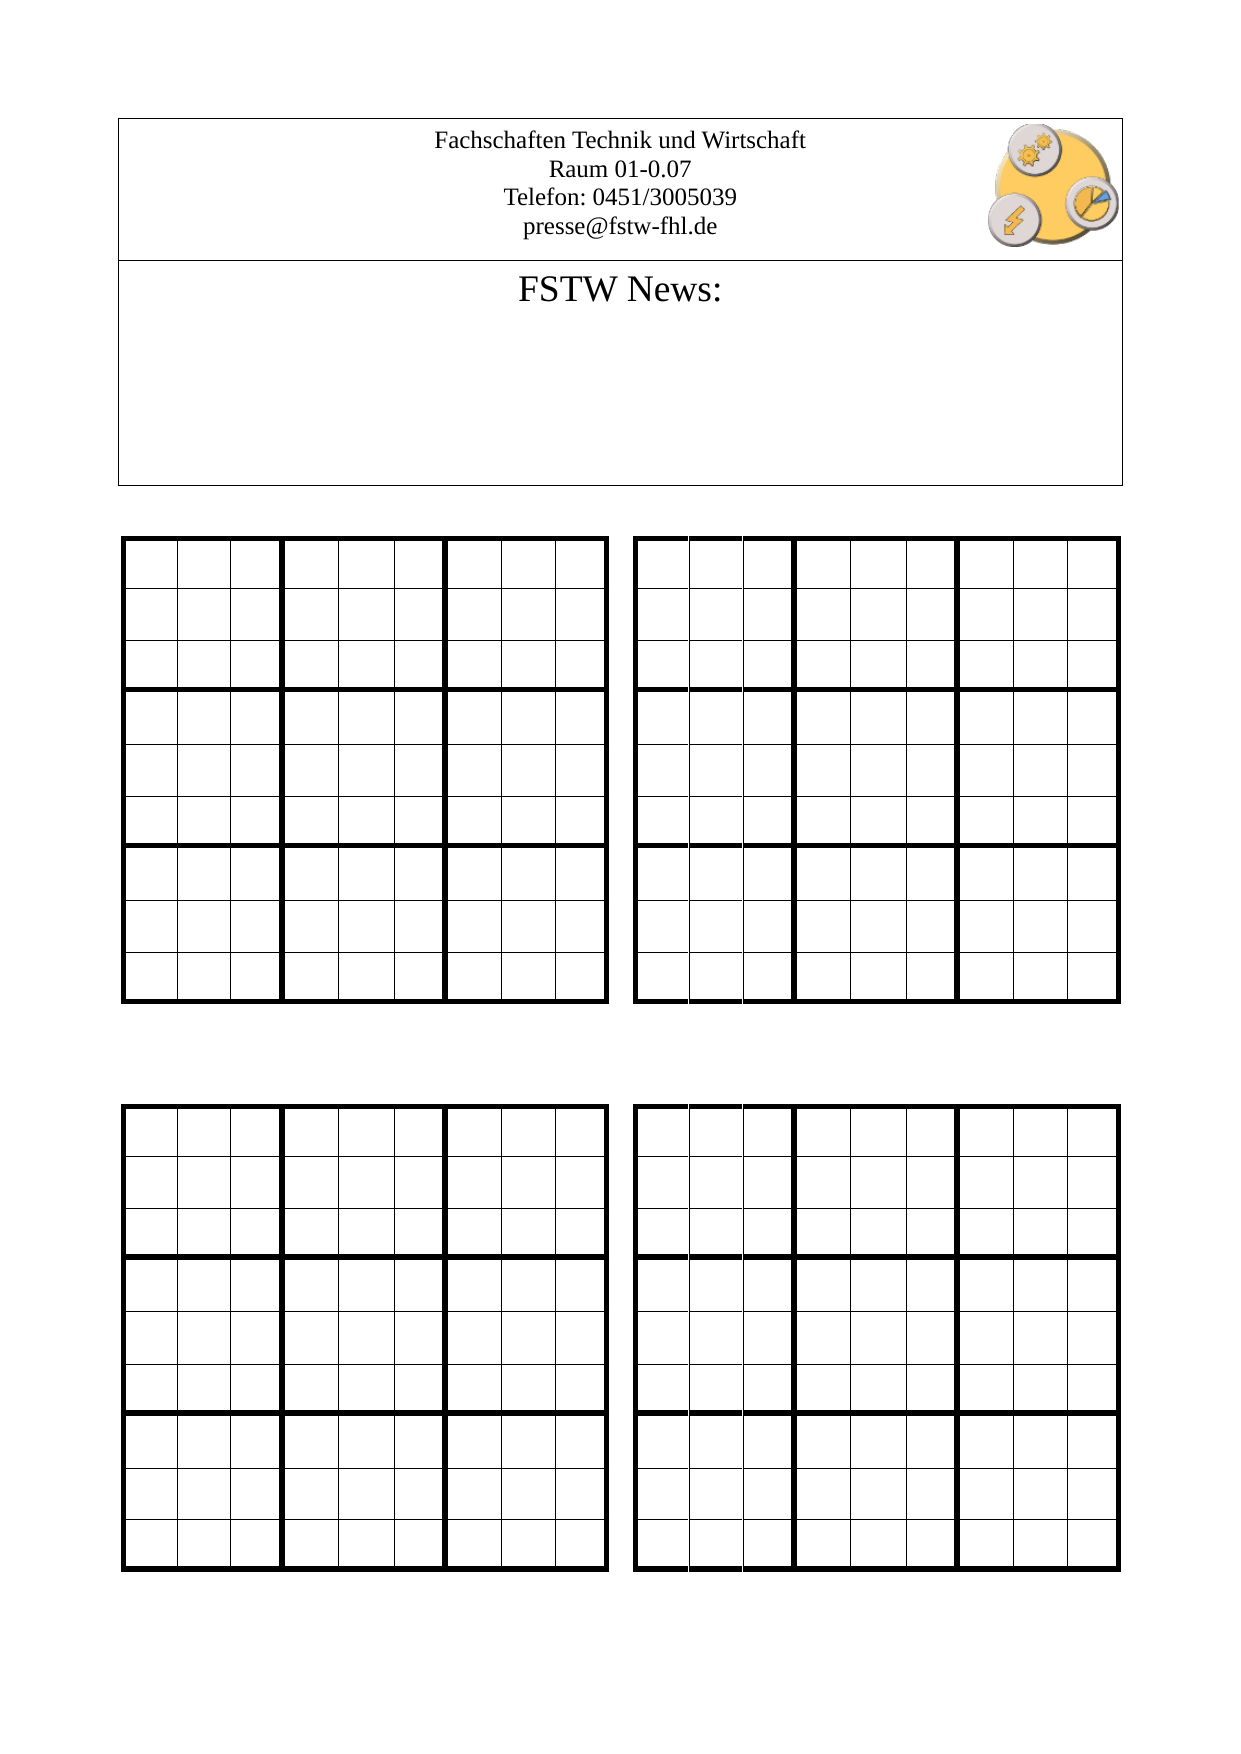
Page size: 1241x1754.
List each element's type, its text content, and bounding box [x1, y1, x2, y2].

table_cell [231, 1365, 279, 1410]
table_cell [797, 1469, 850, 1519]
table_cell [1068, 1416, 1116, 1468]
table_cell [690, 1157, 742, 1208]
table_cell [126, 692, 177, 744]
table_cell [907, 848, 954, 900]
table_cell [339, 692, 394, 744]
table_cell [178, 1416, 230, 1468]
table_cell [285, 953, 338, 999]
table_cell [448, 1157, 501, 1208]
table_cell [126, 745, 177, 796]
table_cell [1014, 953, 1067, 999]
table_cell [178, 692, 230, 744]
table_cell [178, 1260, 230, 1311]
table_cell [395, 1365, 442, 1410]
table_cell [690, 641, 742, 687]
table_cell [502, 848, 555, 900]
table_cell [1014, 692, 1067, 744]
table_cell [1068, 641, 1116, 687]
table_cell [690, 1312, 742, 1364]
table_cell [178, 745, 230, 796]
table_cell [907, 641, 954, 687]
table_cell [556, 589, 604, 640]
table_header [797, 1109, 850, 1156]
table_cell [231, 1209, 279, 1254]
table_cell [556, 1520, 604, 1566]
table_cell [907, 953, 954, 999]
table_cell [502, 589, 555, 640]
table_cell [502, 953, 555, 999]
table_cell [126, 901, 177, 952]
table_cell [744, 1520, 791, 1566]
table_cell [502, 1157, 555, 1208]
table_cell [690, 1416, 742, 1468]
table_header [178, 1109, 230, 1156]
table_cell [638, 1416, 688, 1468]
table_cell [851, 745, 906, 796]
table_cell [231, 1260, 279, 1311]
table_cell [285, 1365, 338, 1410]
table_cell [960, 953, 1013, 999]
table_cell [851, 953, 906, 999]
table_cell [797, 1157, 850, 1208]
table_cell [638, 589, 688, 640]
table_cell [556, 692, 604, 744]
table_cell [1068, 745, 1116, 796]
table_cell [448, 848, 501, 900]
table_cell [395, 848, 442, 900]
table_header [556, 541, 604, 588]
table_header [690, 541, 742, 588]
table_header [395, 541, 442, 588]
table_cell [395, 1469, 442, 1519]
table_cell [285, 1312, 338, 1364]
table_cell [502, 901, 555, 952]
table_cell [1068, 953, 1116, 999]
table_cell [907, 1157, 954, 1208]
table_header [851, 1109, 906, 1156]
table_cell [797, 641, 850, 687]
table_cell [448, 1469, 501, 1519]
table_cell [448, 901, 501, 952]
table_cell [638, 1520, 688, 1566]
table_cell [126, 848, 177, 900]
table_cell [907, 1520, 954, 1566]
table_cell [797, 1416, 850, 1468]
table_cell [638, 1209, 688, 1254]
table_cell [339, 1260, 394, 1311]
table_header [285, 1109, 338, 1156]
table_cell [690, 589, 742, 640]
picture [988, 124, 1119, 247]
table_cell [960, 1520, 1013, 1566]
table_cell [339, 901, 394, 952]
table_cell [448, 1312, 501, 1364]
table_cell [126, 1312, 177, 1364]
table_header [960, 541, 1013, 588]
table_cell [285, 641, 338, 687]
table_cell [448, 692, 501, 744]
table_cell [960, 1365, 1013, 1410]
table_cell [395, 797, 442, 843]
table_header [339, 541, 394, 588]
table_cell [638, 692, 688, 744]
table_cell [556, 1260, 604, 1311]
table_cell [556, 1209, 604, 1254]
table_cell [960, 797, 1013, 843]
table_cell [556, 1416, 604, 1468]
table_cell [1014, 1260, 1067, 1311]
table_header [744, 1109, 791, 1156]
table_cell [285, 848, 338, 900]
table_cell [339, 1209, 394, 1254]
table_cell [231, 797, 279, 843]
table_cell [1014, 1157, 1067, 1208]
table_cell [797, 1209, 850, 1254]
table_header [448, 541, 501, 588]
table_cell [960, 1469, 1013, 1519]
table_cell [744, 692, 791, 744]
table_cell [395, 1520, 442, 1566]
table_cell [1014, 1365, 1067, 1410]
table_cell [797, 1520, 850, 1566]
table_cell [960, 901, 1013, 952]
table_cell [231, 589, 279, 640]
table_cell [448, 589, 501, 640]
table_cell [690, 1209, 742, 1254]
table_cell [907, 1209, 954, 1254]
table_cell [690, 797, 742, 843]
table_cell [1014, 1520, 1067, 1566]
table_cell [178, 797, 230, 843]
table_cell [285, 797, 338, 843]
table_cell [448, 1520, 501, 1566]
table_cell [1014, 1469, 1067, 1519]
table_cell [556, 901, 604, 952]
table_cell [744, 848, 791, 900]
table_cell [339, 1520, 394, 1566]
table_cell [178, 901, 230, 952]
table_cell [126, 1520, 177, 1566]
table_header [339, 1109, 394, 1156]
table_cell [339, 641, 394, 687]
table_header [556, 1109, 604, 1156]
table_cell [339, 1157, 394, 1208]
table_cell [1068, 848, 1116, 900]
table_cell [1068, 901, 1116, 952]
table_cell [960, 692, 1013, 744]
table_cell [851, 848, 906, 900]
table_cell [285, 589, 338, 640]
table_cell [231, 692, 279, 744]
table_cell [502, 1260, 555, 1311]
table_cell [1068, 1209, 1116, 1254]
table_cell [502, 1520, 555, 1566]
table_cell [744, 589, 791, 640]
table_cell [339, 1416, 394, 1468]
table_cell [1014, 901, 1067, 952]
table_cell [448, 745, 501, 796]
table_cell [797, 692, 850, 744]
table_cell [851, 641, 906, 687]
table_cell [556, 1312, 604, 1364]
table_header [1014, 1109, 1067, 1156]
table_cell [339, 1469, 394, 1519]
table_header [1068, 1109, 1116, 1156]
table_cell [744, 745, 791, 796]
table_cell [907, 1260, 954, 1311]
table_cell [1068, 1260, 1116, 1311]
table_header [126, 1109, 177, 1156]
table_header [231, 1109, 279, 1156]
table_cell [851, 901, 906, 952]
table_cell [126, 641, 177, 687]
table_cell [690, 953, 742, 999]
table_cell [339, 1312, 394, 1364]
table_cell [126, 1157, 177, 1208]
table_cell [1014, 1416, 1067, 1468]
table_cell [285, 901, 338, 952]
table_cell [744, 1365, 791, 1410]
table_cell [395, 692, 442, 744]
table_cell [638, 848, 688, 900]
table_cell [907, 1469, 954, 1519]
table_cell [502, 745, 555, 796]
table_cell [502, 1416, 555, 1468]
table_cell [907, 1365, 954, 1410]
table_cell [395, 745, 442, 796]
table_cell [1068, 1312, 1116, 1364]
table_cell [339, 797, 394, 843]
table_cell FSTW News: [119, 261, 1122, 484]
table_header [126, 541, 177, 588]
table_cell [502, 797, 555, 843]
table_cell [178, 1312, 230, 1364]
table_cell [126, 1469, 177, 1519]
table_cell [1068, 1469, 1116, 1519]
table_cell [178, 953, 230, 999]
table_cell [285, 1469, 338, 1519]
table_cell [556, 1365, 604, 1410]
table_cell [231, 1157, 279, 1208]
table_cell [448, 1365, 501, 1410]
table_cell [1014, 1209, 1067, 1254]
table_cell [126, 1209, 177, 1254]
table_cell [1068, 1365, 1116, 1410]
table_cell [231, 953, 279, 999]
table_cell [339, 745, 394, 796]
table_cell [1014, 745, 1067, 796]
table_cell [907, 1416, 954, 1468]
table_cell [178, 1209, 230, 1254]
table_cell [690, 1260, 742, 1311]
table_cell [556, 1157, 604, 1208]
table_cell [1014, 797, 1067, 843]
table_cell [960, 1260, 1013, 1311]
table_cell [448, 1416, 501, 1468]
table_cell [797, 589, 850, 640]
table_cell [1068, 692, 1116, 744]
table_header [907, 541, 954, 588]
table_cell [178, 848, 230, 900]
table_cell [907, 589, 954, 640]
table_cell [178, 1469, 230, 1519]
table_cell [797, 953, 850, 999]
table_header [285, 541, 338, 588]
table_cell [395, 589, 442, 640]
table_cell [638, 1260, 688, 1311]
table_cell [851, 1416, 906, 1468]
table_cell [690, 692, 742, 744]
table_cell [448, 1260, 501, 1311]
table_cell [851, 1209, 906, 1254]
table_cell [178, 589, 230, 640]
table_cell [502, 1365, 555, 1410]
table_cell [960, 1157, 1013, 1208]
table_header [395, 1109, 442, 1156]
table_header [448, 1109, 501, 1156]
table_cell [285, 1520, 338, 1566]
table_cell [1068, 1157, 1116, 1208]
table_cell [556, 641, 604, 687]
table_cell [395, 901, 442, 952]
table_cell [395, 953, 442, 999]
table_header [178, 541, 230, 588]
table_header [744, 541, 791, 588]
table_cell [1014, 848, 1067, 900]
table_cell [395, 1209, 442, 1254]
table_cell [448, 1209, 501, 1254]
table_cell [178, 1365, 230, 1410]
table_cell [744, 797, 791, 843]
table_header [502, 1109, 555, 1156]
table_cell [638, 1312, 688, 1364]
table_cell [907, 1312, 954, 1364]
table_cell [744, 1260, 791, 1311]
table_cell [907, 692, 954, 744]
table_cell [960, 745, 1013, 796]
table_cell [126, 797, 177, 843]
table_cell [851, 1365, 906, 1410]
table_cell [797, 848, 850, 900]
table_cell [690, 1469, 742, 1519]
table_cell [744, 641, 791, 687]
table_cell [638, 797, 688, 843]
table_cell [1014, 641, 1067, 687]
table_cell [285, 1157, 338, 1208]
table_cell [1068, 1520, 1116, 1566]
table_cell [797, 1260, 850, 1311]
table_cell [960, 1416, 1013, 1468]
table_cell [126, 1260, 177, 1311]
table_cell [638, 1365, 688, 1410]
table_cell [638, 1469, 688, 1519]
table_cell [126, 953, 177, 999]
table_cell [502, 692, 555, 744]
table_header [1068, 541, 1116, 588]
table_cell [690, 745, 742, 796]
table_cell [1068, 589, 1116, 640]
table_cell [231, 1416, 279, 1468]
table_cell [231, 848, 279, 900]
table_cell [556, 1469, 604, 1519]
table_cell [285, 1416, 338, 1468]
table_cell [851, 1469, 906, 1519]
table_cell [851, 1312, 906, 1364]
table_header [851, 541, 906, 588]
table_cell [907, 745, 954, 796]
table_cell [556, 953, 604, 999]
table_cell [1014, 1312, 1067, 1364]
table_cell [178, 1157, 230, 1208]
table_cell [126, 1416, 177, 1468]
table_cell [339, 1365, 394, 1410]
table_cell [448, 797, 501, 843]
table_cell [851, 797, 906, 843]
table_cell [960, 1209, 1013, 1254]
table_cell [744, 1312, 791, 1364]
table_cell [285, 745, 338, 796]
table_cell [744, 1209, 791, 1254]
table_cell [744, 953, 791, 999]
table_header [797, 541, 850, 588]
table_cell [851, 1520, 906, 1566]
table_cell [797, 1365, 850, 1410]
table_cell [797, 745, 850, 796]
table_cell [339, 953, 394, 999]
table_cell [126, 589, 177, 640]
table_cell [960, 589, 1013, 640]
table_cell [744, 901, 791, 952]
table_cell [907, 797, 954, 843]
table_cell [285, 1260, 338, 1311]
table_cell [797, 1312, 850, 1364]
table_cell [690, 901, 742, 952]
table_cell [960, 848, 1013, 900]
table_cell [285, 692, 338, 744]
table_cell [851, 692, 906, 744]
table_cell [638, 641, 688, 687]
table_header [638, 541, 688, 588]
table_cell [231, 745, 279, 796]
table_header [907, 1109, 954, 1156]
table_cell [797, 901, 850, 952]
table_header [231, 541, 279, 588]
table_cell [502, 1209, 555, 1254]
table_cell [231, 1312, 279, 1364]
table_cell [339, 589, 394, 640]
table_cell [231, 1469, 279, 1519]
table_cell [1068, 797, 1116, 843]
table_cell [556, 848, 604, 900]
table_cell [744, 1469, 791, 1519]
table_cell [1014, 589, 1067, 640]
table_cell [285, 1209, 338, 1254]
table_cell [502, 1469, 555, 1519]
table_cell [797, 797, 850, 843]
table_cell [851, 1157, 906, 1208]
table_cell [638, 745, 688, 796]
table_cell [502, 641, 555, 687]
table_cell [339, 848, 394, 900]
table_cell [556, 797, 604, 843]
table_cell [690, 1365, 742, 1410]
table_cell [556, 745, 604, 796]
table_cell [395, 641, 442, 687]
table_cell [638, 901, 688, 952]
table_cell [960, 641, 1013, 687]
table_cell [448, 953, 501, 999]
table_cell [907, 901, 954, 952]
table_header [1014, 541, 1067, 588]
table_cell [744, 1416, 791, 1468]
table_cell [395, 1312, 442, 1364]
table_cell [638, 953, 688, 999]
table_cell [960, 1312, 1013, 1364]
table_header [690, 1109, 742, 1156]
table_header [638, 1109, 688, 1156]
table_header Fachschaften Technik und Wirtschaft Raum 01-0.07 Telefon: 0451/3005039 presse@fstw-fhl.de [119, 119, 1122, 260]
table_cell [231, 901, 279, 952]
table_cell [231, 1520, 279, 1566]
table_cell [638, 1157, 688, 1208]
table_cell [178, 1520, 230, 1566]
table_cell [690, 1520, 742, 1566]
table_cell [851, 589, 906, 640]
table_cell [502, 1312, 555, 1364]
table_cell [448, 641, 501, 687]
table_cell [395, 1260, 442, 1311]
table_cell [231, 641, 279, 687]
table_cell [851, 1260, 906, 1311]
table_header [502, 541, 555, 588]
table_cell [395, 1157, 442, 1208]
table_cell [178, 641, 230, 687]
table_header [960, 1109, 1013, 1156]
table_cell [126, 1365, 177, 1410]
table_cell [690, 848, 742, 900]
table_cell [395, 1416, 442, 1468]
table_cell [744, 1157, 791, 1208]
